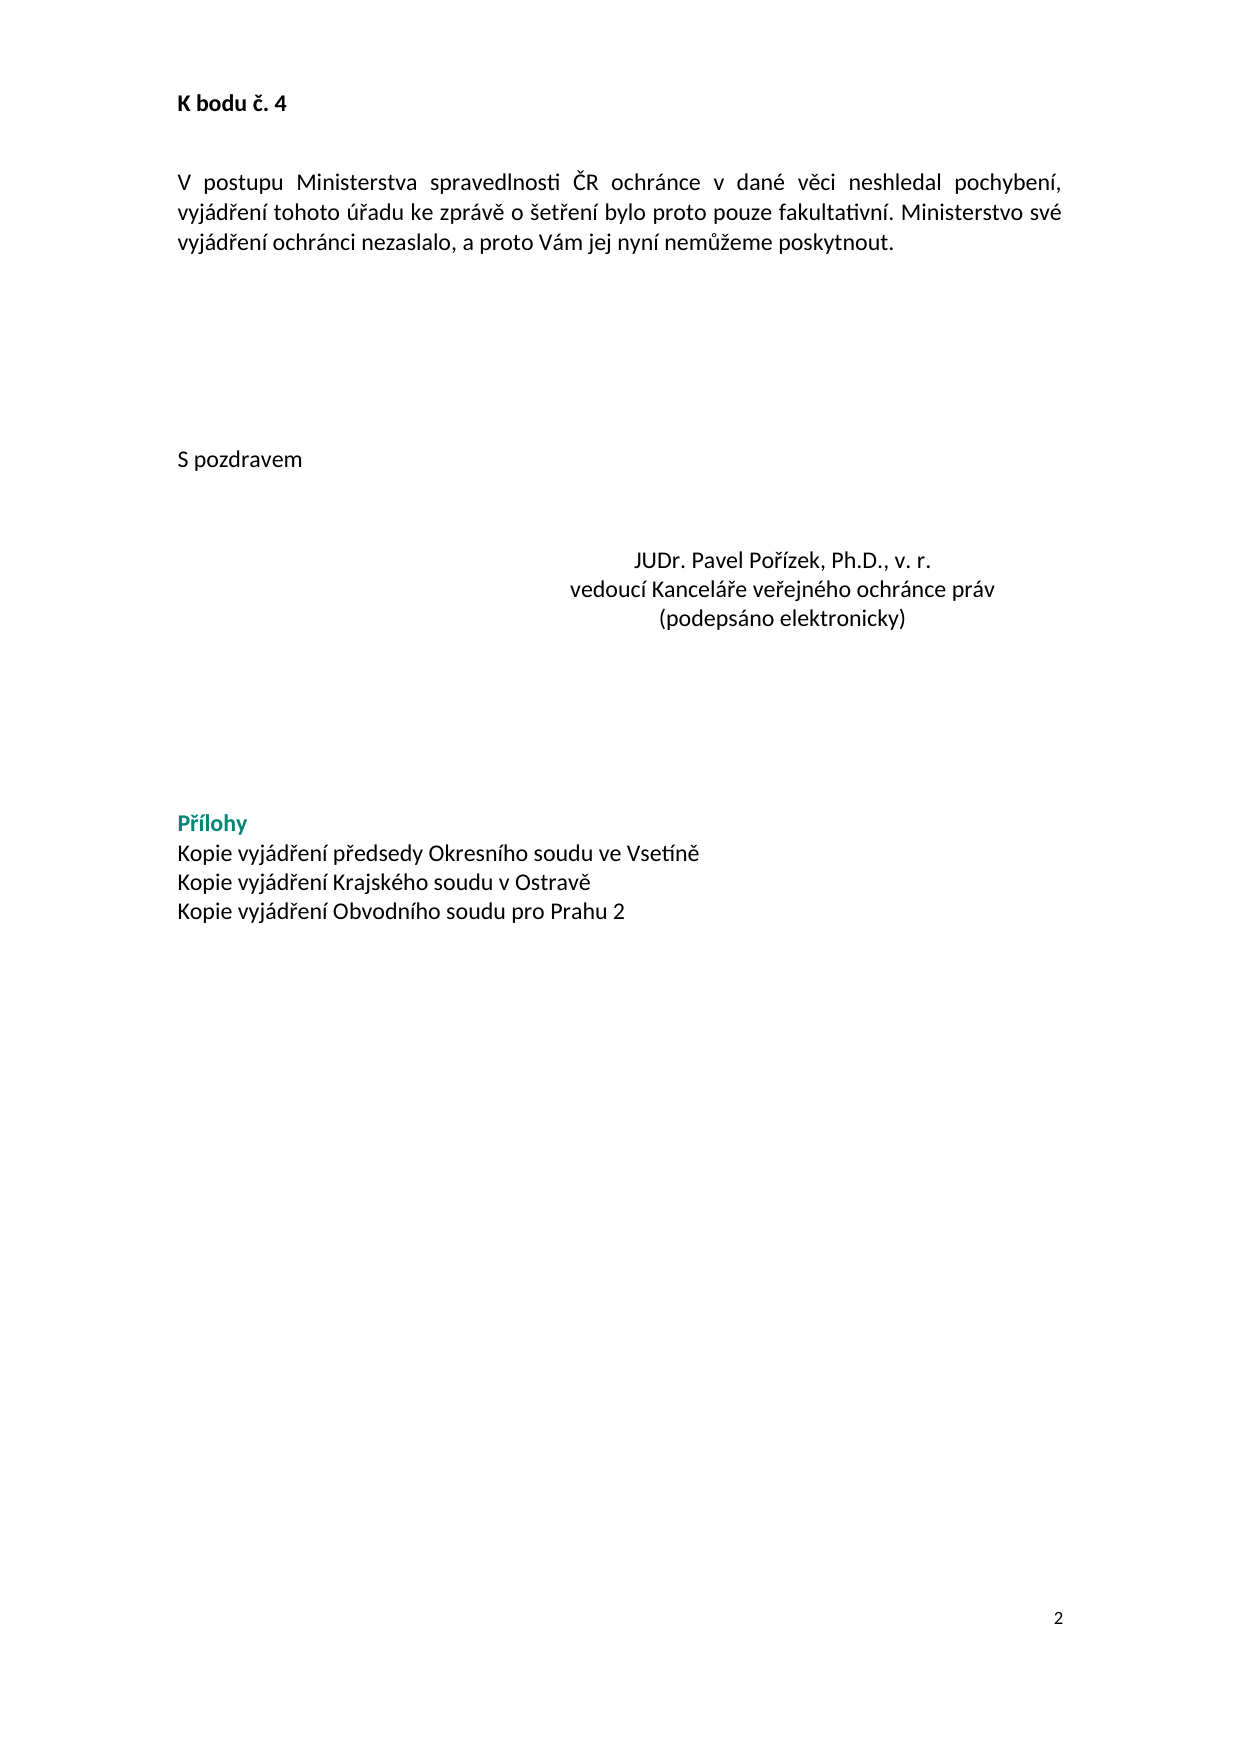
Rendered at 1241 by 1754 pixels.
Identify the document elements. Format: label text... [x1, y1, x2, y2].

text S pozdravem [177, 444, 1063, 473]
text (podepsáno elektronicky) [502, 603, 1063, 633]
subtitle K bodu č. 4 [177, 88, 1063, 118]
text Kopie vyjádření předsedy Okresního soudu ve Vsetíně [177, 838, 1063, 867]
text Kopie vyjádření Krajského soudu v Ostravě [177, 867, 1063, 896]
text Přílohy [177, 808, 1063, 838]
text vedoucí Kanceláře veřejného ochránce práv [502, 574, 1063, 603]
text JUDr. Pavel Pořízek, Ph.D., v. r. [502, 545, 1063, 574]
text V postupu Ministerstva spravedlnosti ČR ochránce v dané věci neshledal pochybení, vyjádření tohoto úřadu ke zprávě o šetření bylo proto pouze fakultativní. Ministerstvo své vyjádření ochránci nezaslalo, a proto Vám jej nyní nemůžeme poskytnout. [177, 167, 1063, 257]
text Kopie vyjádření Obvodního soudu pro Prahu 2 [177, 896, 1063, 925]
